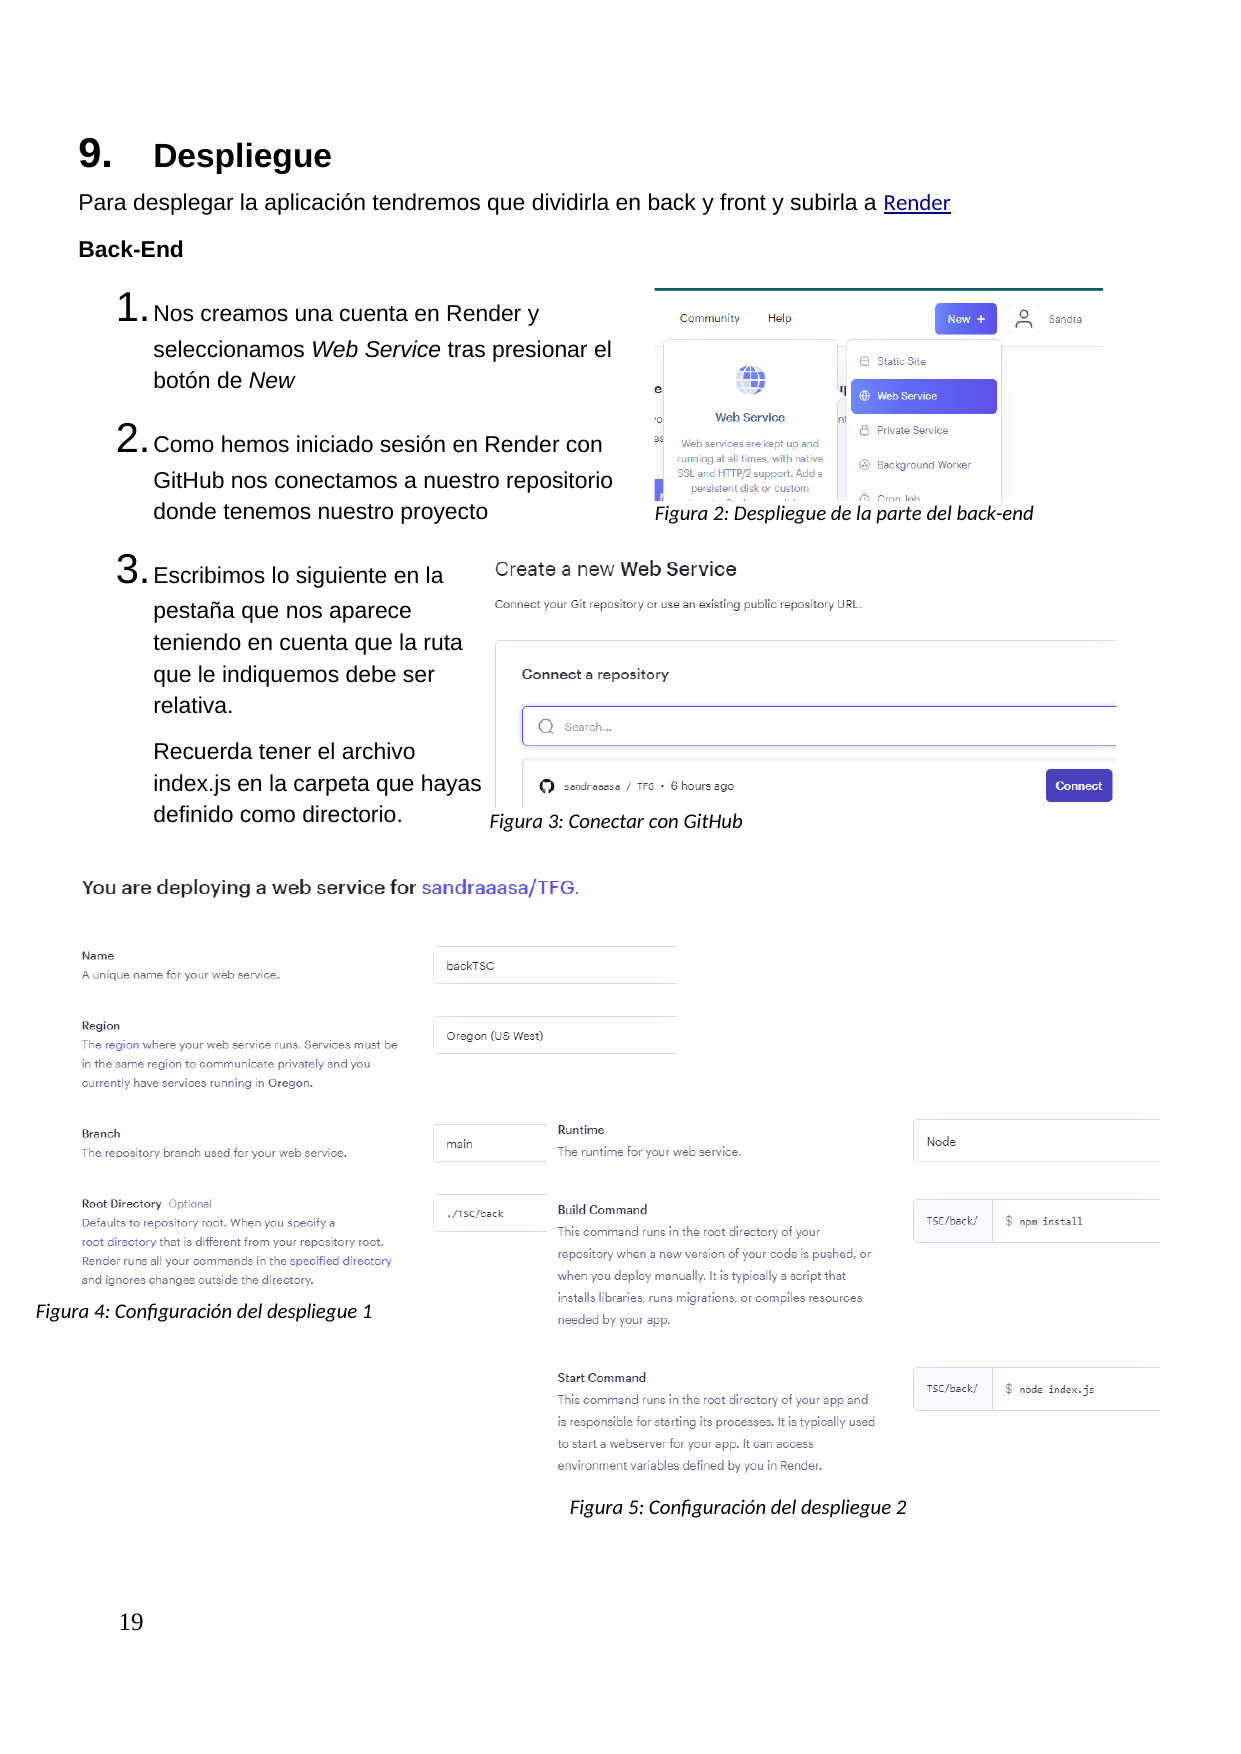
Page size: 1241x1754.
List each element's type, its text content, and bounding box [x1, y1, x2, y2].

picture [71, 851, 677, 1299]
list Figura 4: Configuración del despliegue 1 [36, 852, 569, 1324]
picture [489, 536, 1117, 808]
list Figura 3: Conectar con GitHub [489, 808, 1116, 833]
list Escribimos lo siguiente en la pestaña que nos aparece teniendo en cuenta que la ruta que le indiquemos debe ser relativa. [116, 544, 489, 718]
text Para desplegar la aplicación tendremos que dividirla en back y front y subirla a Render [78, 188, 1152, 216]
list [1117, 544, 1152, 718]
list Figura 2: Despliegue de la parte del back-end [654, 501, 1103, 526]
list [1103, 413, 1152, 524]
list Nos creamos una cuenta en Render y seleccionamos Web Service tras presionar el botón de New [116, 283, 1152, 394]
list Como hemos iniciado sesión en Render con GitHub nos conectamos a nuestro repositorio donde tenemos nuestro proyecto [116, 413, 654, 524]
list [36, 1324, 569, 1364]
list Recuerda tener el archivo index.js en la carpeta que hayas definido como directorio. [116, 738, 489, 828]
subtitle Despliegue [78, 128, 1152, 176]
list Figura 5: Configuración del despliegue 2 [569, 1101, 1137, 1520]
list [36, 839, 680, 852]
list [1116, 738, 1152, 828]
list [569, 1089, 1137, 1101]
picture [654, 288, 1104, 501]
text Back-End [78, 236, 1152, 263]
